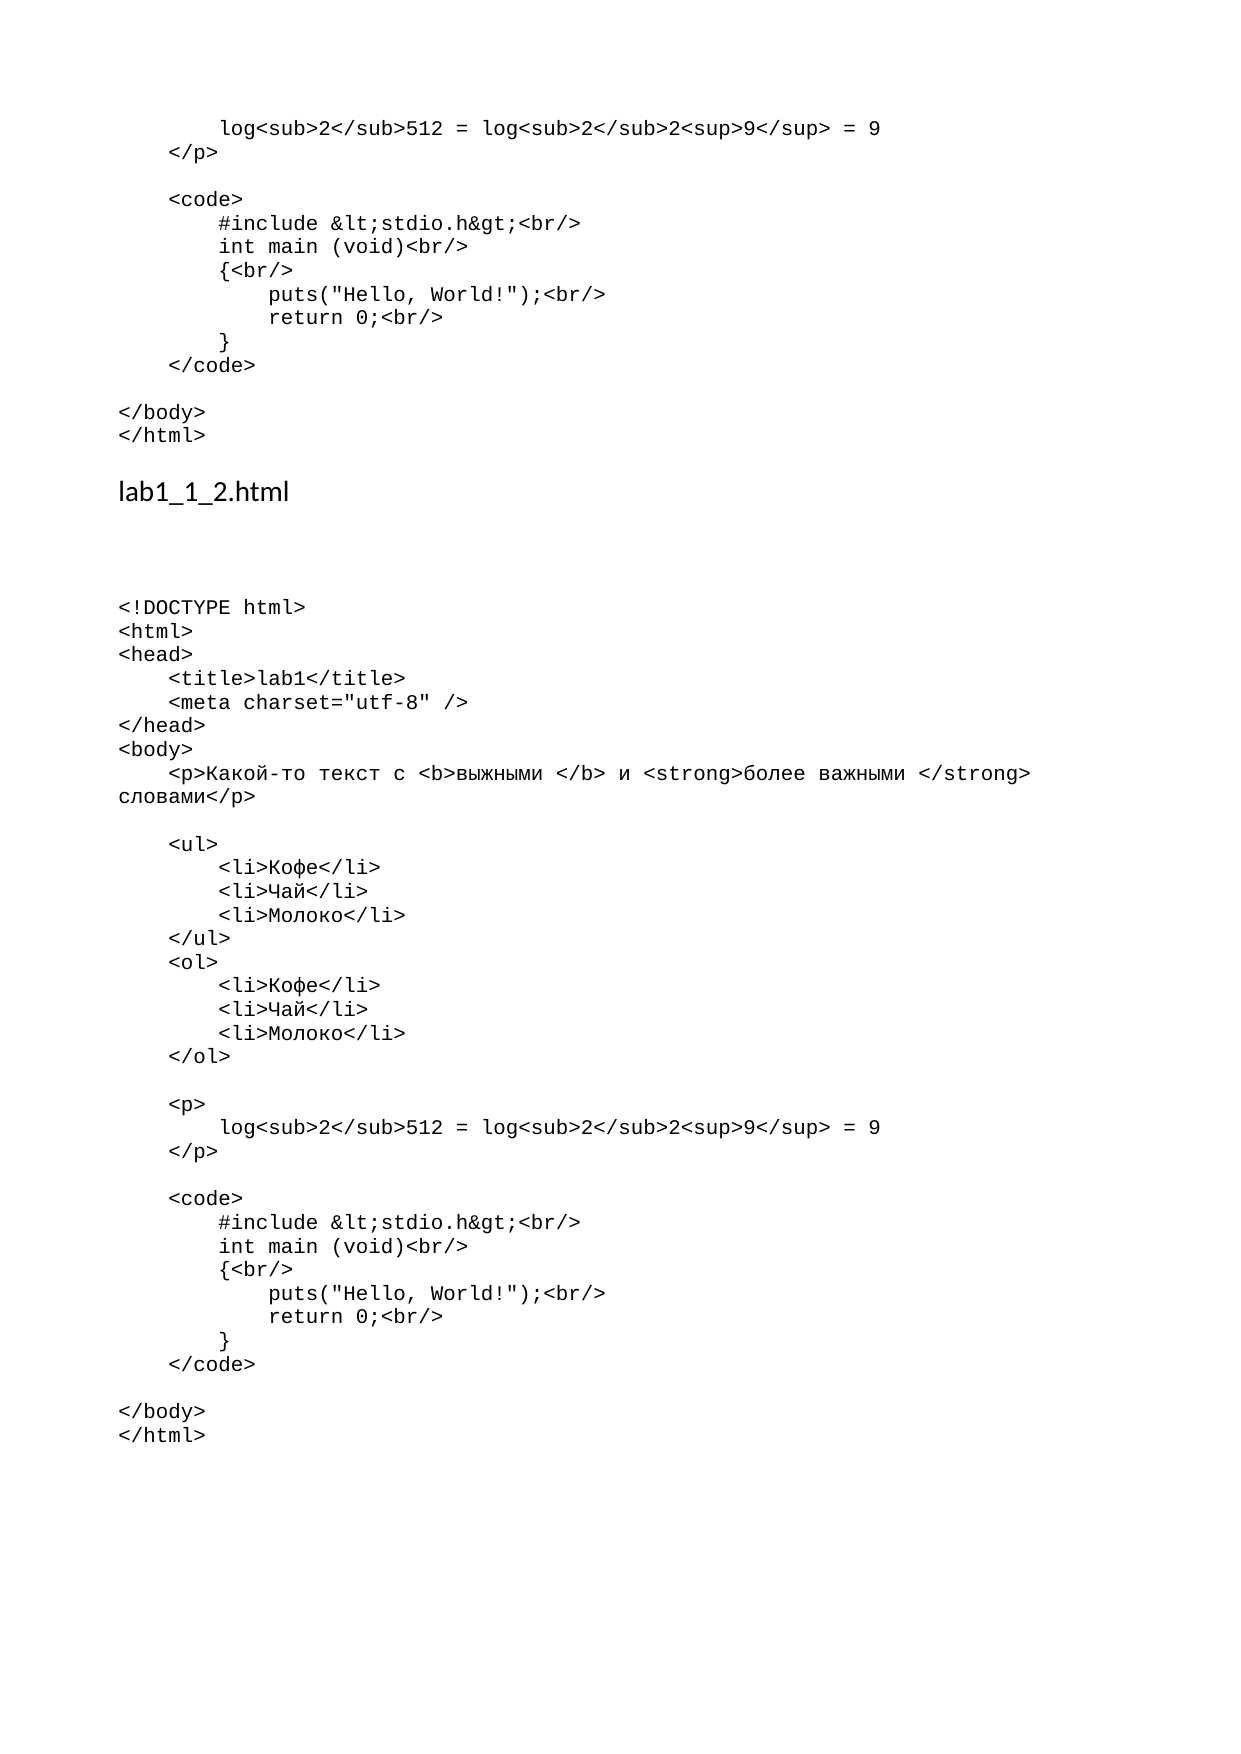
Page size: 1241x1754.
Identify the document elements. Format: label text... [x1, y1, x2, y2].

text log<sub>2</sub>512 = log<sub>2</sub>2<sup>9</sup> = 9 [118, 118, 1122, 142]
text <li>Молоко</li> [118, 1023, 1122, 1046]
text </code> [118, 354, 1122, 378]
text </ul> [118, 928, 1122, 952]
text <code> [118, 1188, 1122, 1212]
text <meta charset="utf-8" /> [118, 692, 1122, 715]
text <p> [118, 1094, 1122, 1117]
text </p> [118, 1141, 1122, 1165]
text <!DOCTYPE html> [118, 597, 1122, 621]
text #include &lt;stdio.h&gt;<br/> [118, 1212, 1122, 1236]
text </html> [118, 426, 1122, 449]
text int main (void)<br/> [118, 1236, 1122, 1259]
text </code> [118, 1354, 1122, 1377]
text return 0;<br/> [118, 307, 1122, 331]
text </p> [118, 142, 1122, 165]
text int main (void)<br/> [118, 236, 1122, 260]
text </head> [118, 715, 1122, 739]
text puts("Hello, World!");<br/> [118, 1283, 1122, 1307]
text log<sub>2</sub>512 = log<sub>2</sub>2<sup>9</sup> = 9 [118, 1117, 1122, 1141]
text </body> [118, 402, 1122, 426]
text {<br/> [118, 1259, 1122, 1283]
text <ol> [118, 952, 1122, 976]
text </ol> [118, 1046, 1122, 1070]
text <li>Чай</li> [118, 881, 1122, 904]
text <li>Чай</li> [118, 999, 1122, 1023]
text {<br/> [118, 260, 1122, 284]
text <p>Какой-то текст с <b>выжными </b> и <strong>более важными </strong> словами</p> [118, 763, 1122, 810]
text <li>Кофе</li> [118, 857, 1122, 881]
text </html> [118, 1425, 1122, 1448]
text <li>Кофе</li> [118, 976, 1122, 999]
text } [118, 331, 1122, 354]
text <html> [118, 621, 1122, 644]
text return 0;<br/> [118, 1307, 1122, 1330]
text <code> [118, 189, 1122, 213]
text puts("Hello, World!");<br/> [118, 284, 1122, 307]
text </body> [118, 1401, 1122, 1425]
text <head> [118, 644, 1122, 668]
text #include &lt;stdio.h&gt;<br/> [118, 213, 1122, 236]
text <body> [118, 739, 1122, 763]
text <ul> [118, 834, 1122, 857]
text } [118, 1330, 1122, 1354]
text <li>Молоко</li> [118, 904, 1122, 928]
text lab1_1_2.html [118, 473, 1122, 508]
text <title>lab1</title> [118, 668, 1122, 692]
